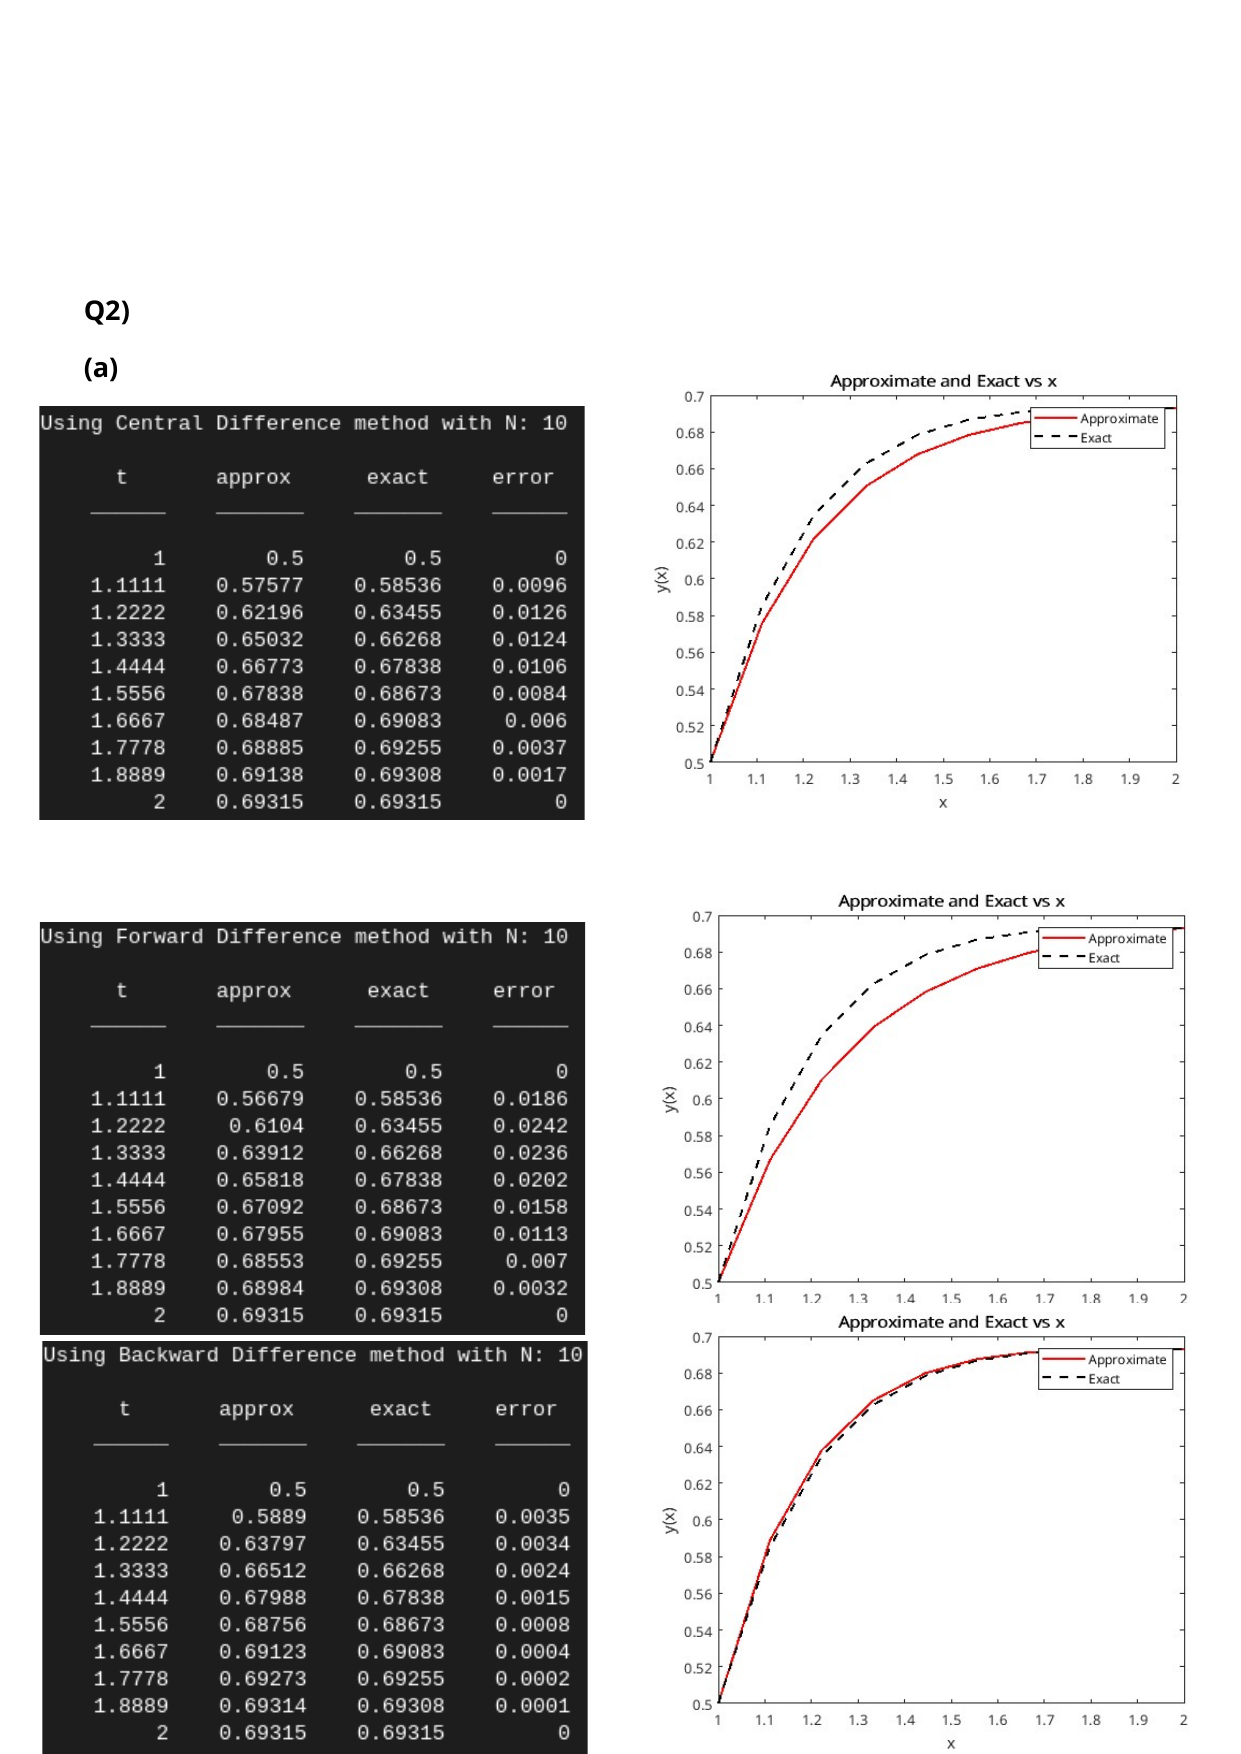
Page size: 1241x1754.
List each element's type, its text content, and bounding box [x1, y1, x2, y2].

text (a) [83, 349, 1152, 386]
picture [39, 922, 586, 1335]
picture [640, 882, 1241, 1754]
picture [42, 1341, 588, 1754]
picture [39, 406, 585, 820]
picture [632, 362, 1233, 813]
text Q2) [83, 291, 1152, 328]
